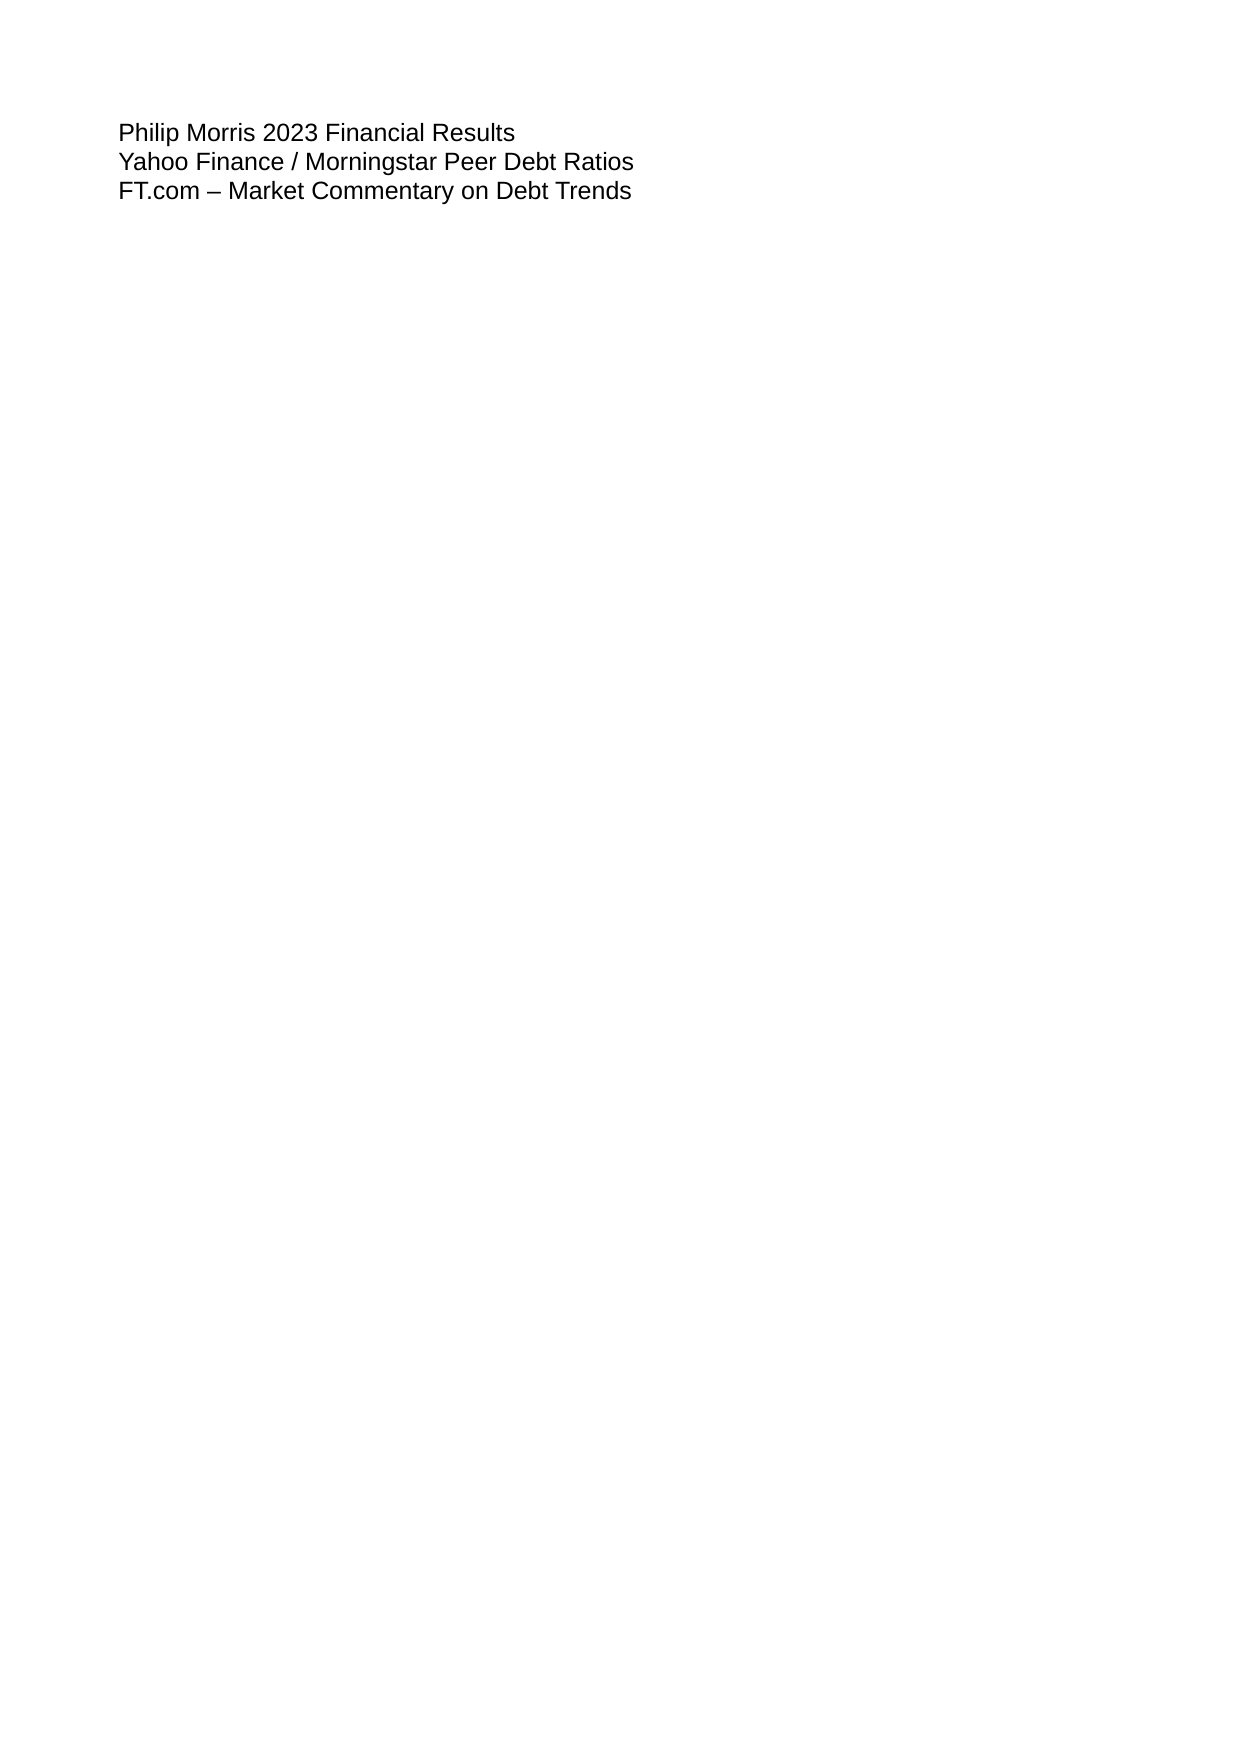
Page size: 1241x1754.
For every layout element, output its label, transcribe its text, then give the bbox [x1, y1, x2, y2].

text Yahoo Finance / Morningstar Peer Debt Ratios [118, 147, 1122, 176]
text FT.com – Market Commentary on Debt Trends [118, 176, 1122, 204]
text Philip Morris 2023 Financial Results [118, 118, 1122, 147]
